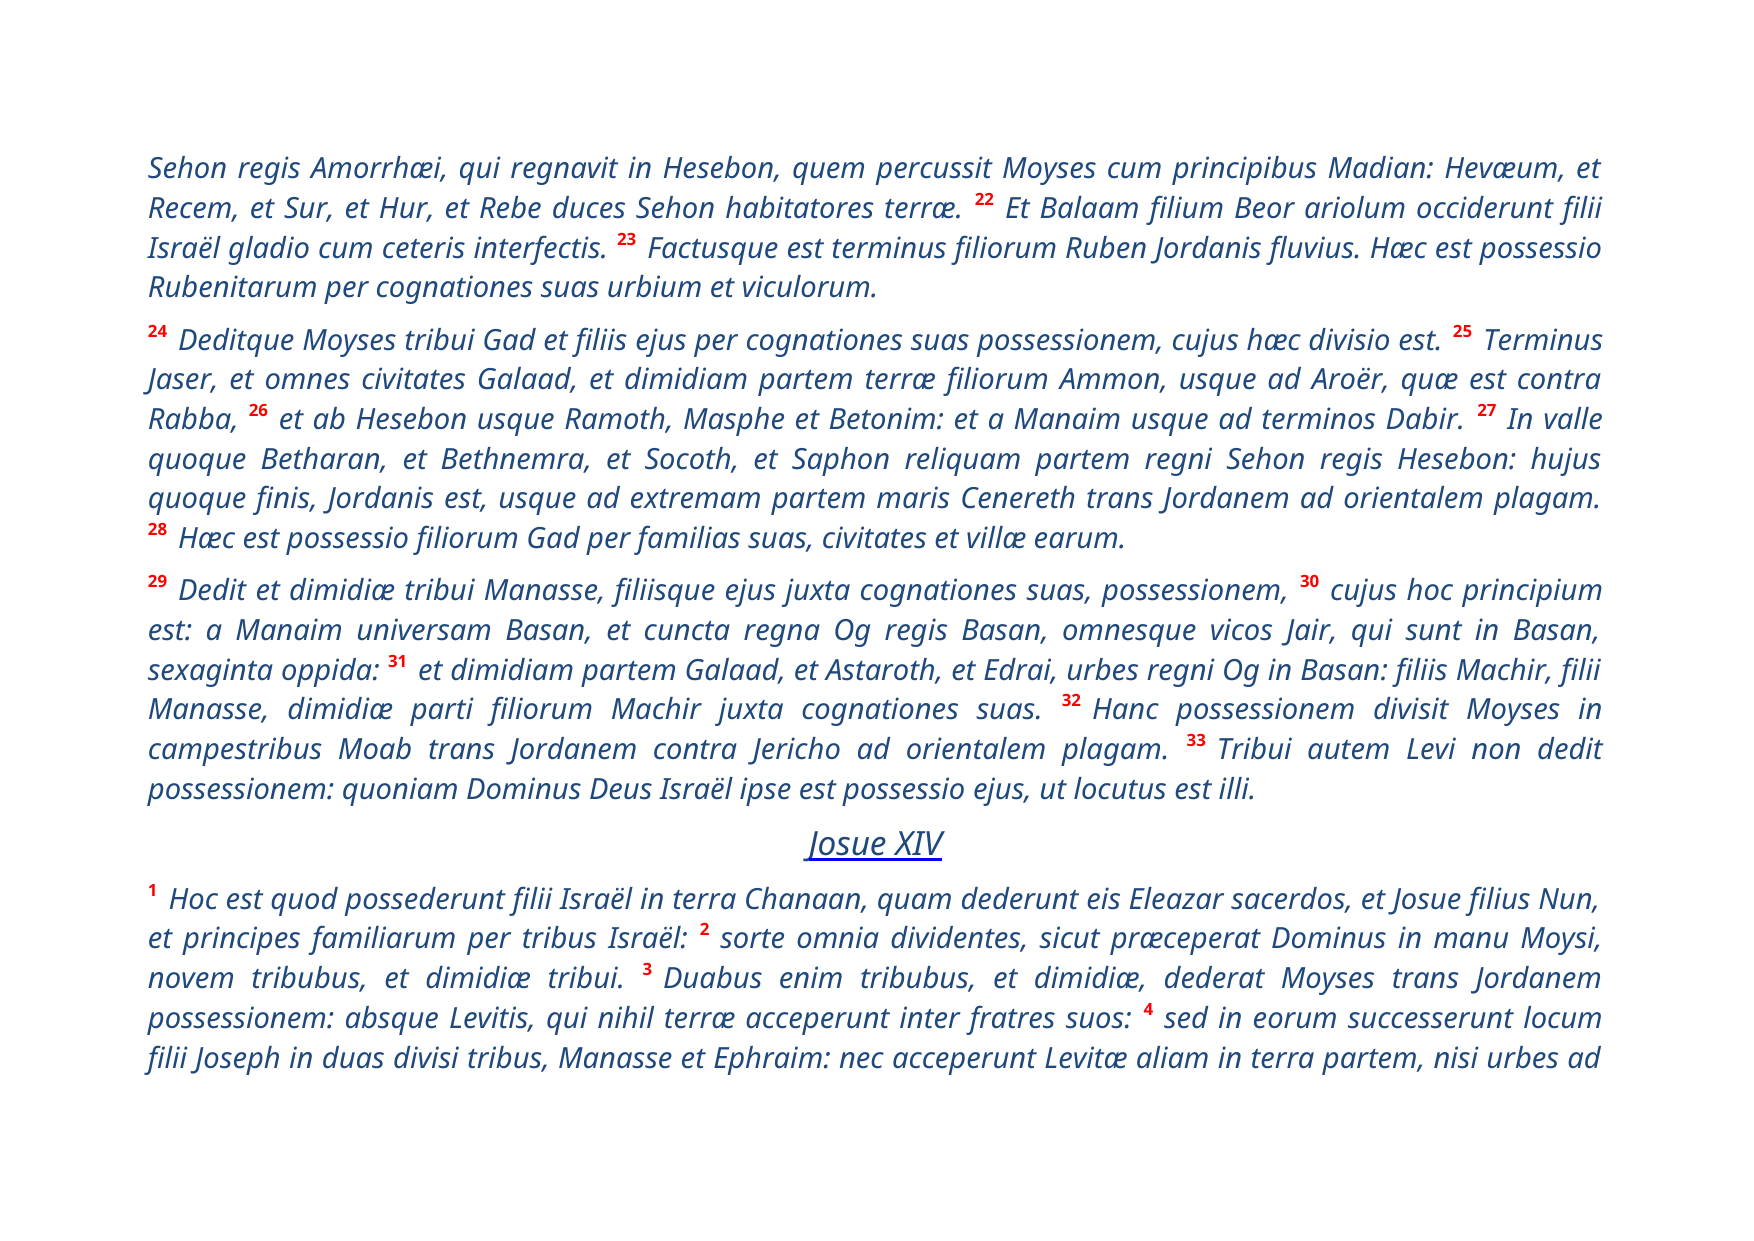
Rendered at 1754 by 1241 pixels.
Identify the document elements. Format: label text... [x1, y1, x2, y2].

text Sehon regis Amorrhæi, qui regnavit in Hesebon, quem percussit Moyses cum principibus Madian: Hevæum, et Recem, et Sur, et Hur, et Rebe duces Sehon habitatores terræ. 22 Et Balaam filium Beor ariolum occiderunt filii Israël gladio cum ceteris interfectis. 23 Factusque est terminus filiorum Ruben Jordanis fluvius. Hæc est possessio Rubenitarum per cognationes suas urbium et viculorum. [148, 148, 1606, 306]
subtitle Josue XIV [148, 820, 1606, 866]
text 1 Hoc est quod possederunt filii Israël in terra Chanaan, quam dederunt eis Eleazar sacerdos, et Josue filius Nun, et principes familiarum per tribus Israël: 2 sorte omnia dividentes, sicut præceperat Dominus in manu Moysi, novem tribubus, et dimidiæ tribui. 3 Duabus enim tribubus, et dimidiæ, dederat Moyses trans Jordanem possessionem: absque Levitis, qui nihil terræ acceperunt inter fratres suos: 4 sed in eorum successerunt locum filii Joseph in duas divisi tribus, Manasse et Ephraim: nec acceperunt Levitæ aliam in terra partem, nisi urbes ad [148, 878, 1606, 1077]
text 24 Deditque Moyses tribui Gad et filiis ejus per cognationes suas possessionem, cujus hæc divisio est. 25 Terminus Jaser, et omnes civitates Galaad, et dimidiam partem terræ filiorum Ammon, usque ad Aroër, quæ est contra Rabba, 26 et ab Hesebon usque Ramoth, Masphe et Betonim: et a Manaim usque ad terminos Dabir. 27 In valle quoque Betharan, et Bethnemra, et Socoth, et Saphon reliquam partem regni Sehon regis Hesebon: hujus quoque finis, Jordanis est, usque ad extremam partem maris Cenereth trans Jordanem ad orientalem plagam. 28 Hæc est possessio filiorum Gad per familias suas, civitates et villæ earum. [148, 319, 1606, 557]
text 29 Dedit et dimidiæ tribui Manasse, filiisque ejus juxta cognationes suas, possessionem, 30 cujus hoc principium est: a Manaim universam Basan, et cuncta regna Og regis Basan, omnesque vicos Jair, qui sunt in Basan, sexaginta oppida: 31 et dimidiam partem Galaad, et Astaroth, et Edrai, urbes regni Og in Basan: filiis Machir, filii Manasse, dimidiæ parti filiorum Machir juxta cognationes suas. 32 Hanc possessionem divisit Moyses in campestribus Moab trans Jordanem contra Jericho ad orientalem plagam. 33 Tribui autem Levi non dedit possessionem: quoniam Dominus Deus Israël ipse est possessio ejus, ut locutus est illi. [148, 569, 1606, 808]
